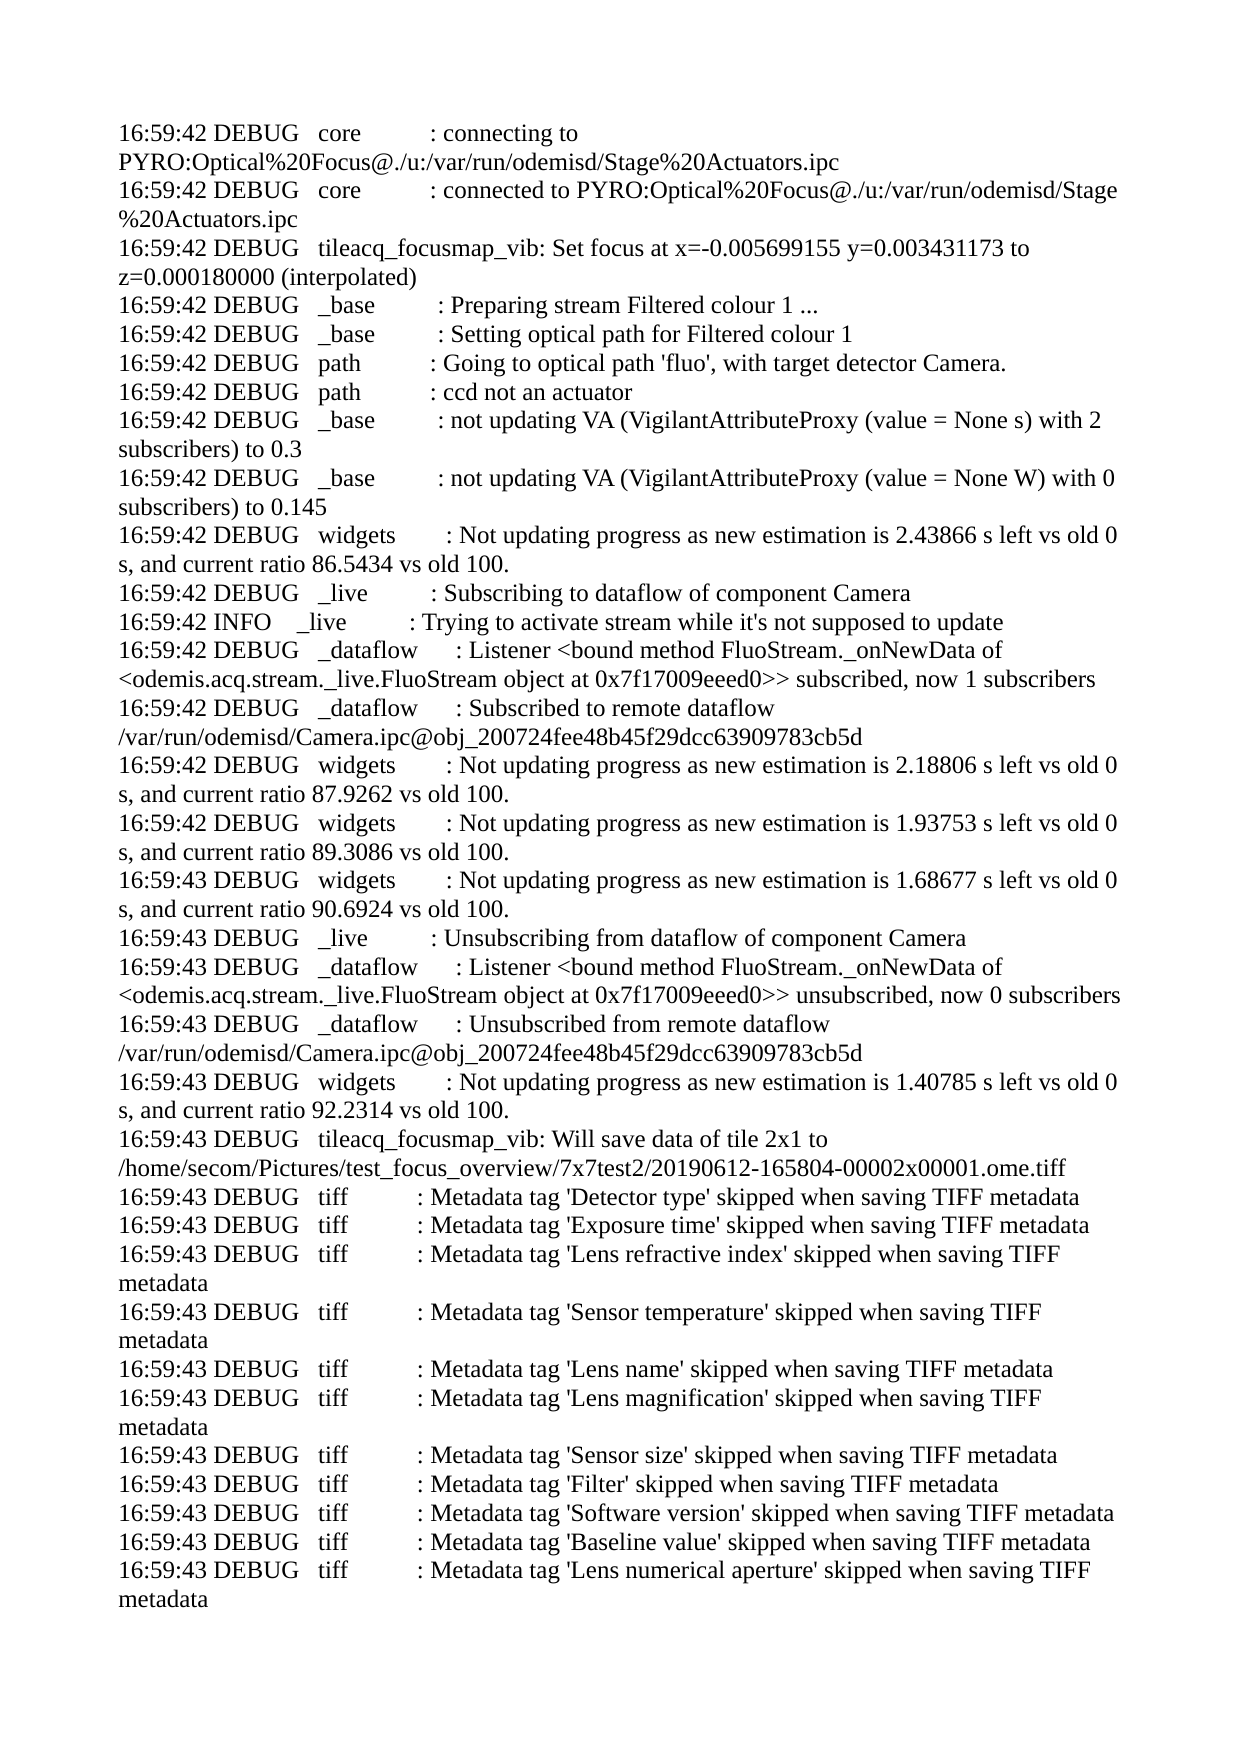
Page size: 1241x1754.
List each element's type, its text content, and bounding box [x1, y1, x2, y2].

text 16:59:42 DEBUG path : Going to optical path 'fluo', with target detector Camera. [118, 348, 1122, 377]
text 16:59:43 DEBUG tiff : Metadata tag 'Detector type' skipped when saving TIFF metadata [118, 1182, 1122, 1211]
text 16:59:42 DEBUG widgets : Not updating progress as new estimation is 1.93753 s left vs old 0 s, and current ratio 89.3086 vs old 100. [118, 808, 1122, 866]
text 16:59:43 DEBUG tileacq_focusmap_vib: Will save data of tile 2x1 to /home/secom/Pictures/test_focus_overview/7x7test2/20190612-165804-00002x00001.ome.tiff [118, 1124, 1122, 1182]
text 16:59:43 DEBUG tiff : Metadata tag 'Lens name' skipped when saving TIFF metadata [118, 1354, 1122, 1383]
text 16:59:42 DEBUG _dataflow : Listener <bound method FluoStream._onNewData of <odemis.acq.stream._live.FluoStream object at 0x7f17009eeed0>> subscribed, now 1 subscribers [118, 636, 1122, 693]
text 16:59:43 DEBUG tiff : Metadata tag 'Lens magnification' skipped when saving TIFF metadata [118, 1383, 1122, 1441]
text 16:59:43 DEBUG _dataflow : Listener <bound method FluoStream._onNewData of <odemis.acq.stream._live.FluoStream object at 0x7f17009eeed0>> unsubscribed, now 0 subscribers [118, 952, 1122, 1009]
text 16:59:42 DEBUG core : connecting to PYRO:Optical%20Focus@./u:/var/run/odemisd/Stage%20Actuators.ipc [118, 118, 1122, 176]
text 16:59:42 INFO _live : Trying to activate stream while it's not supposed to update [118, 607, 1122, 636]
text 16:59:43 DEBUG tiff : Metadata tag 'Lens numerical aperture' skipped when saving TIFF metadata [118, 1556, 1122, 1613]
text 16:59:43 DEBUG tiff : Metadata tag 'Exposure time' skipped when saving TIFF metadata [118, 1211, 1122, 1239]
text 16:59:43 DEBUG _dataflow : Unsubscribed from remote dataflow /var/run/odemisd/Camera.ipc@obj_200724fee48b45f29dcc63909783cb5d [118, 1009, 1122, 1067]
text 16:59:42 DEBUG _dataflow : Subscribed to remote dataflow /var/run/odemisd/Camera.ipc@obj_200724fee48b45f29dcc63909783cb5d [118, 693, 1122, 751]
text 16:59:43 DEBUG _live : Unsubscribing from dataflow of component Camera [118, 923, 1122, 952]
text 16:59:42 DEBUG path : ccd not an actuator [118, 377, 1122, 406]
text 16:59:42 DEBUG tileacq_focusmap_vib: Set focus at x=-0.005699155 y=0.003431173 to z=0.000180000 (interpolated) [118, 233, 1122, 291]
text 16:59:43 DEBUG widgets : Not updating progress as new estimation is 1.68677 s left vs old 0 s, and current ratio 90.6924 vs old 100. [118, 866, 1122, 923]
text 16:59:42 DEBUG _base : not updating VA (VigilantAttributeProxy (value = None W) with 0 subscribers) to 0.145 [118, 463, 1122, 521]
text 16:59:43 DEBUG tiff : Metadata tag 'Baseline value' skipped when saving TIFF metadata [118, 1527, 1122, 1556]
text 16:59:43 DEBUG tiff : Metadata tag 'Sensor temperature' skipped when saving TIFF metadata [118, 1297, 1122, 1354]
text 16:59:43 DEBUG tiff : Metadata tag 'Software version' skipped when saving TIFF metadata [118, 1498, 1122, 1527]
text 16:59:43 DEBUG tiff : Metadata tag 'Sensor size' skipped when saving TIFF metadata [118, 1441, 1122, 1469]
text 16:59:43 DEBUG tiff : Metadata tag 'Lens refractive index' skipped when saving TIFF metadata [118, 1239, 1122, 1297]
text 16:59:42 DEBUG widgets : Not updating progress as new estimation is 2.18806 s left vs old 0 s, and current ratio 87.9262 vs old 100. [118, 751, 1122, 808]
text 16:59:42 DEBUG _base : not updating VA (VigilantAttributeProxy (value = None s) with 2 subscribers) to 0.3 [118, 406, 1122, 463]
text 16:59:42 DEBUG _live : Subscribing to dataflow of component Camera [118, 578, 1122, 607]
text 16:59:43 DEBUG tiff : Metadata tag 'Filter' skipped when saving TIFF metadata [118, 1469, 1122, 1498]
text 16:59:42 DEBUG _base : Preparing stream Filtered colour 1 ... [118, 291, 1122, 319]
text 16:59:42 DEBUG widgets : Not updating progress as new estimation is 2.43866 s left vs old 0 s, and current ratio 86.5434 vs old 100. [118, 521, 1122, 578]
text 16:59:42 DEBUG core : connected to PYRO:Optical%20Focus@./u:/var/run/odemisd/Stage%20Actuators.ipc [118, 176, 1122, 233]
text 16:59:43 DEBUG widgets : Not updating progress as new estimation is 1.40785 s left vs old 0 s, and current ratio 92.2314 vs old 100. [118, 1067, 1122, 1124]
text 16:59:42 DEBUG _base : Setting optical path for Filtered colour 1 [118, 319, 1122, 348]
